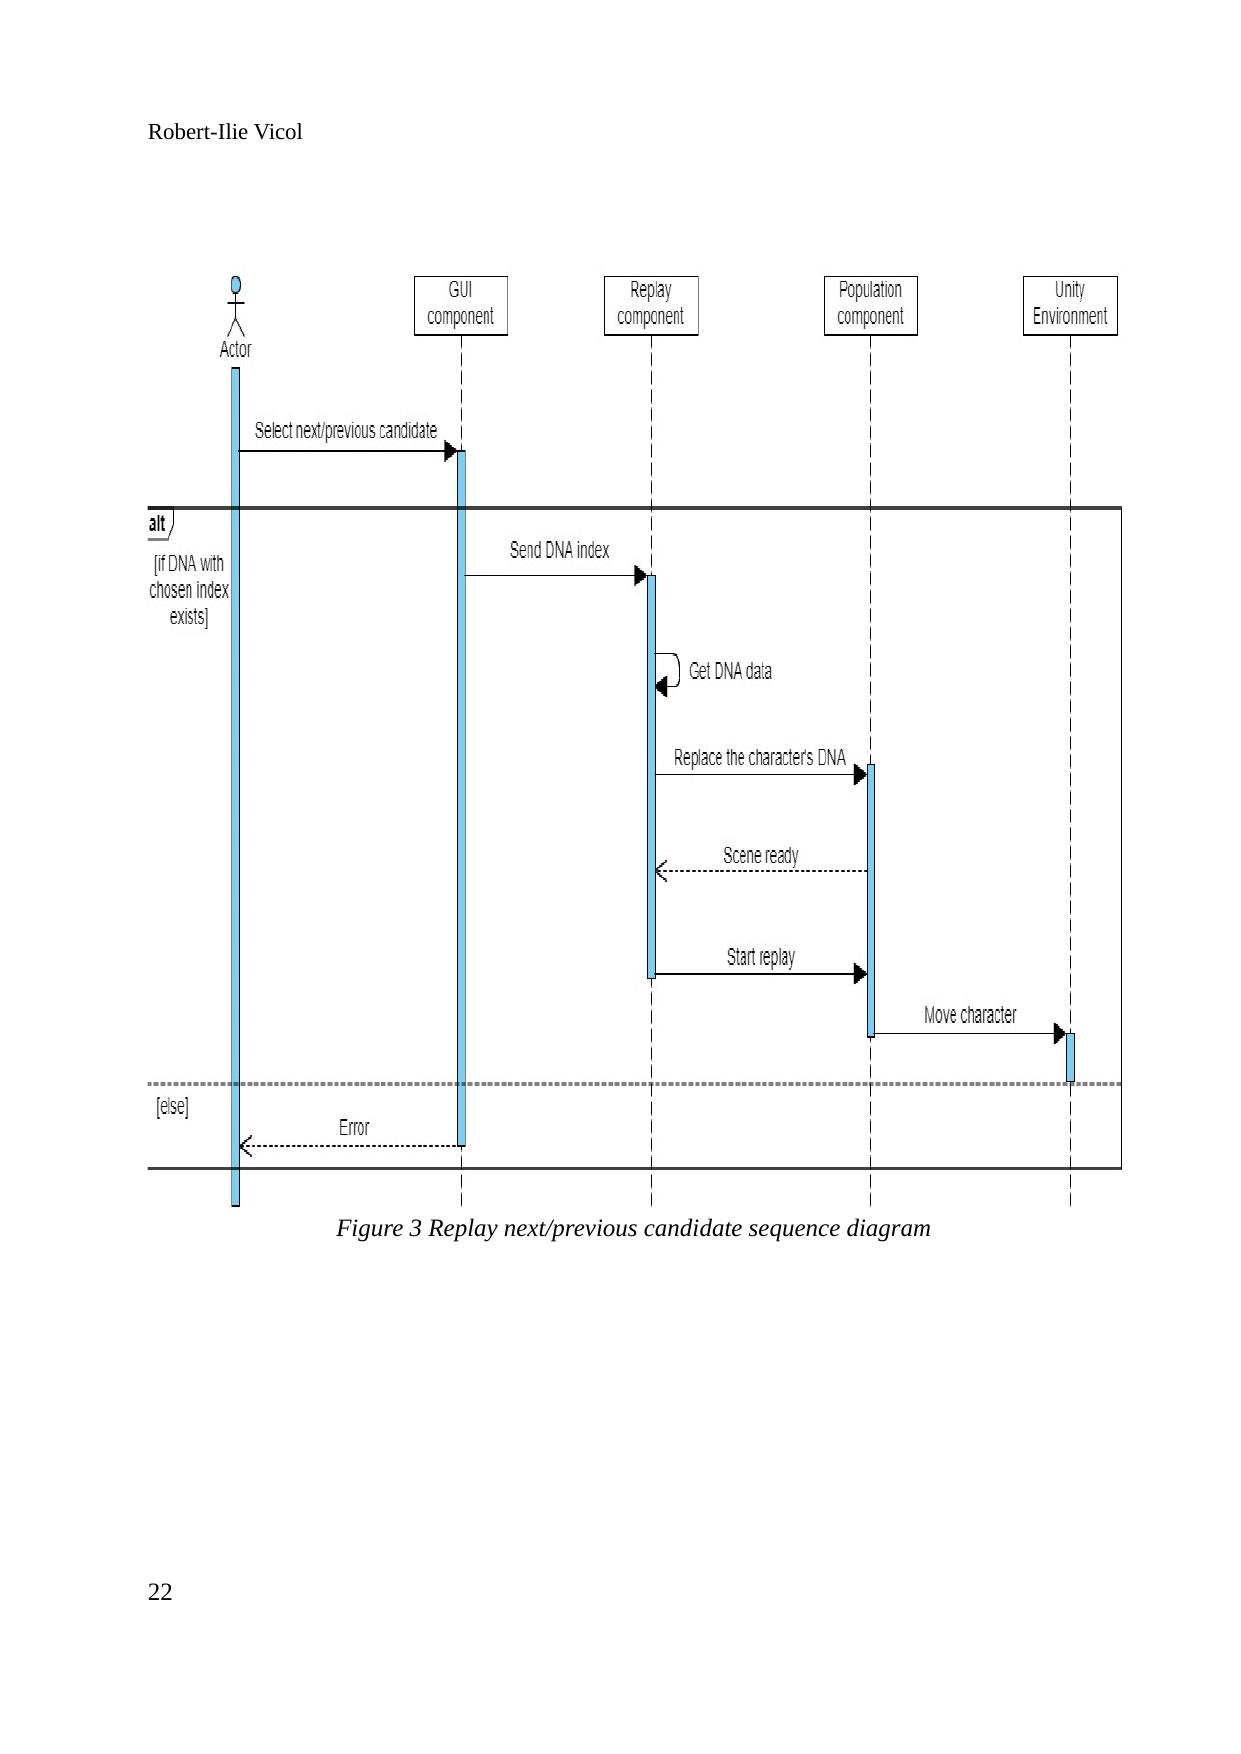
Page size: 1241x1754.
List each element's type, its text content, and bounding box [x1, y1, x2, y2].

text Figure 3 Replay next/previous candidate sequence diagram [148, 1214, 1122, 1242]
